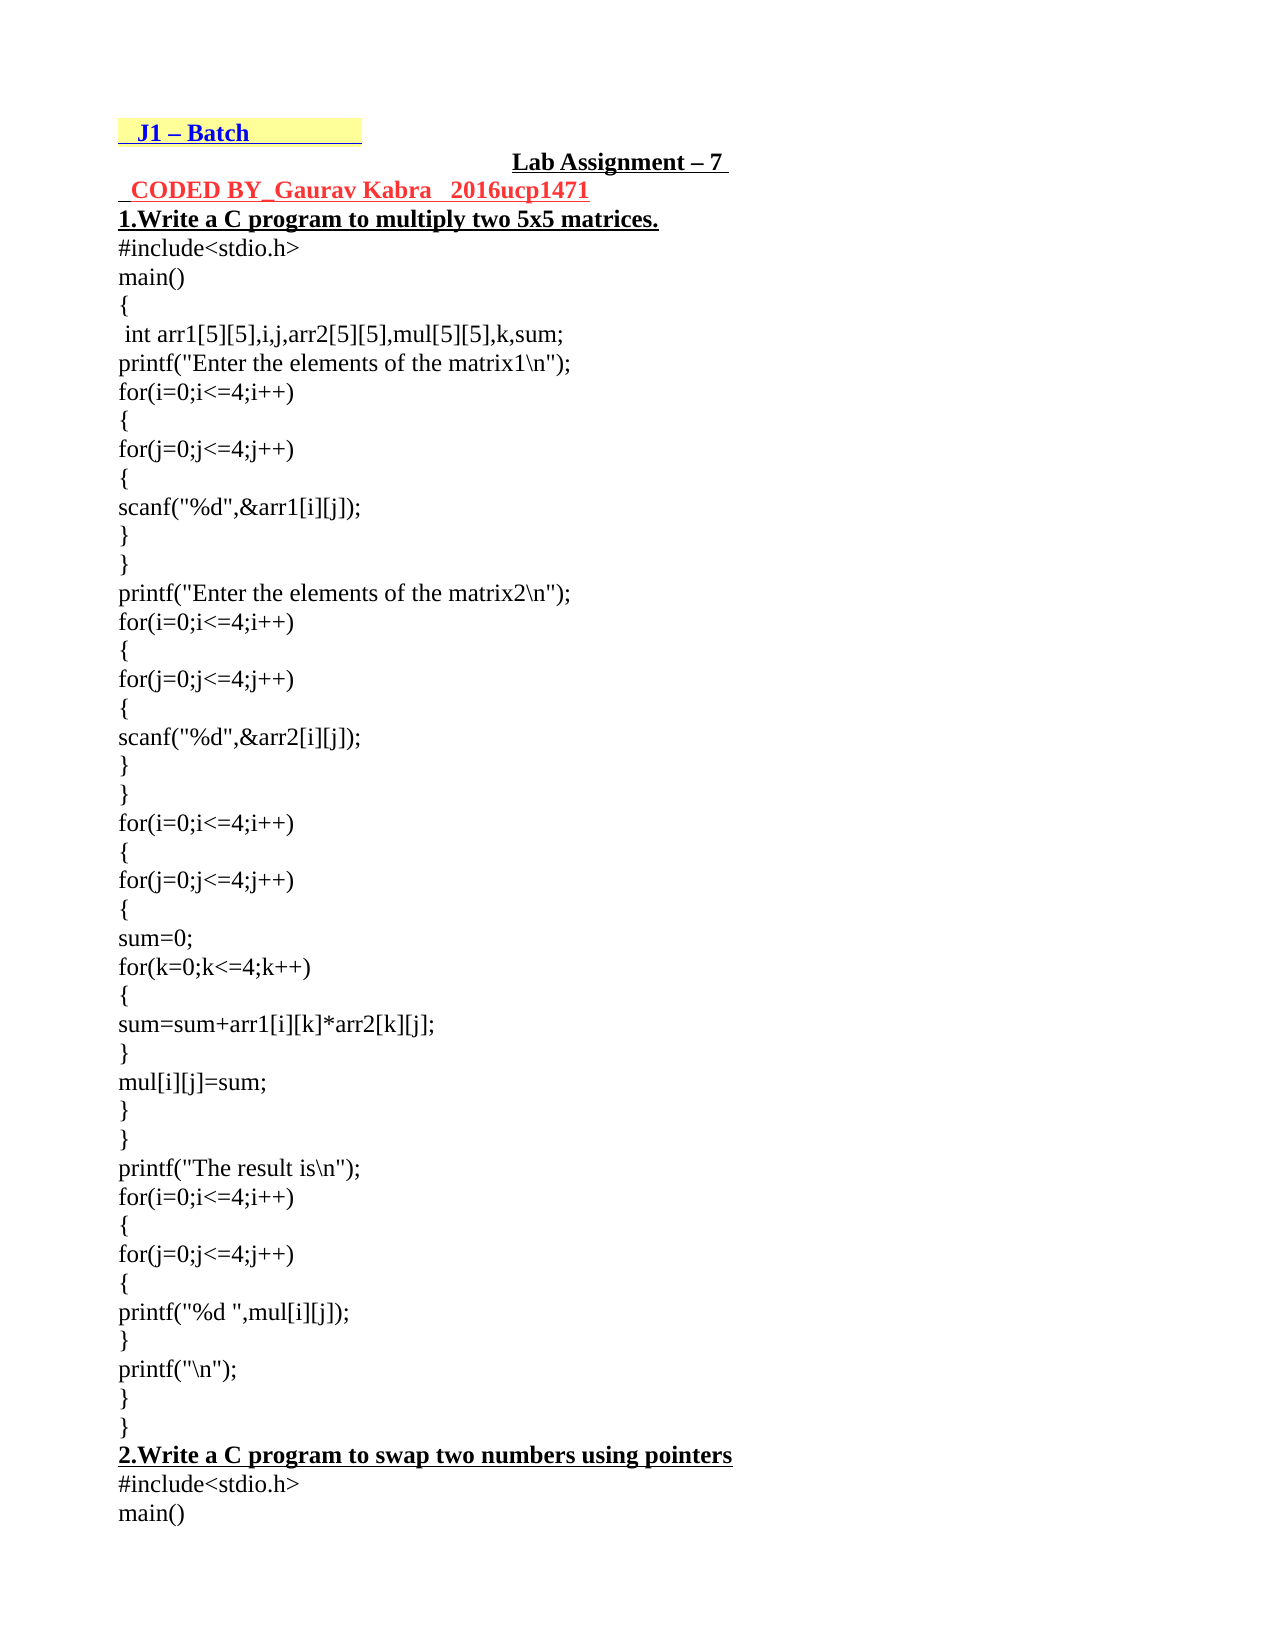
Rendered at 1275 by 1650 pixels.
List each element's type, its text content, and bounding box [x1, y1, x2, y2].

text { [118, 1268, 1157, 1297]
text printf("\n"); [118, 1354, 1157, 1383]
text { [118, 1211, 1157, 1239]
text 2.Write a C program to swap two numbers using pointers [118, 1441, 1157, 1469]
text for(i=0;i<=4;i++) [118, 607, 1157, 636]
text for(k=0;k<=4;k++) [118, 952, 1157, 981]
text } [118, 549, 1157, 578]
text } [118, 1326, 1157, 1354]
text { [118, 837, 1157, 866]
text for(j=0;j<=4;j++) [118, 434, 1157, 463]
text sum=sum+arr1[i][k]*arr2[k][j]; [118, 1009, 1157, 1038]
text Lab Assignment – 7 [118, 147, 1157, 176]
text scanf("%d",&arr1[i][j]); [118, 492, 1157, 521]
text for(j=0;j<=4;j++) [118, 664, 1157, 693]
text 1.Write a C program to multiply two 5x5 matrices. [118, 204, 1157, 233]
text { [118, 291, 1157, 319]
text int arr1[5][5],i,j,arr2[5][5],mul[5][5],k,sum; [118, 319, 1157, 348]
text } [118, 521, 1157, 549]
text main() [118, 1498, 1157, 1527]
text for(i=0;i<=4;i++) [118, 1182, 1157, 1211]
text { [118, 894, 1157, 923]
text printf("Enter the elements of the matrix1\n"); [118, 348, 1157, 377]
text J1 – Batch [118, 118, 1157, 147]
text printf("%d ",mul[i][j]); [118, 1297, 1157, 1326]
text { [118, 693, 1157, 722]
text mul[i][j]=sum; [118, 1067, 1157, 1096]
text { [118, 463, 1157, 492]
text #include<stdio.h> [118, 1469, 1157, 1498]
text printf("The result is\n"); [118, 1153, 1157, 1182]
text main() [118, 262, 1157, 291]
text for(j=0;j<=4;j++) [118, 1239, 1157, 1268]
text } [118, 751, 1157, 779]
text for(i=0;i<=4;i++) [118, 808, 1157, 837]
text for(j=0;j<=4;j++) [118, 866, 1157, 894]
text } [118, 779, 1157, 808]
text scanf("%d",&arr2[i][j]); [118, 722, 1157, 751]
text } [118, 1383, 1157, 1412]
text } [118, 1412, 1157, 1441]
text #include<stdio.h> [118, 233, 1157, 262]
text for(i=0;i<=4;i++) [118, 377, 1157, 406]
text sum=0; [118, 923, 1157, 952]
text { [118, 406, 1157, 434]
text printf("Enter the elements of the matrix2\n"); [118, 578, 1157, 607]
text { [118, 636, 1157, 664]
text } [118, 1038, 1157, 1067]
text } [118, 1124, 1157, 1153]
text } [118, 1096, 1157, 1124]
text CODED BY_Gaurav Kabra 2016ucp1471 [118, 176, 1157, 204]
text { [118, 981, 1157, 1009]
